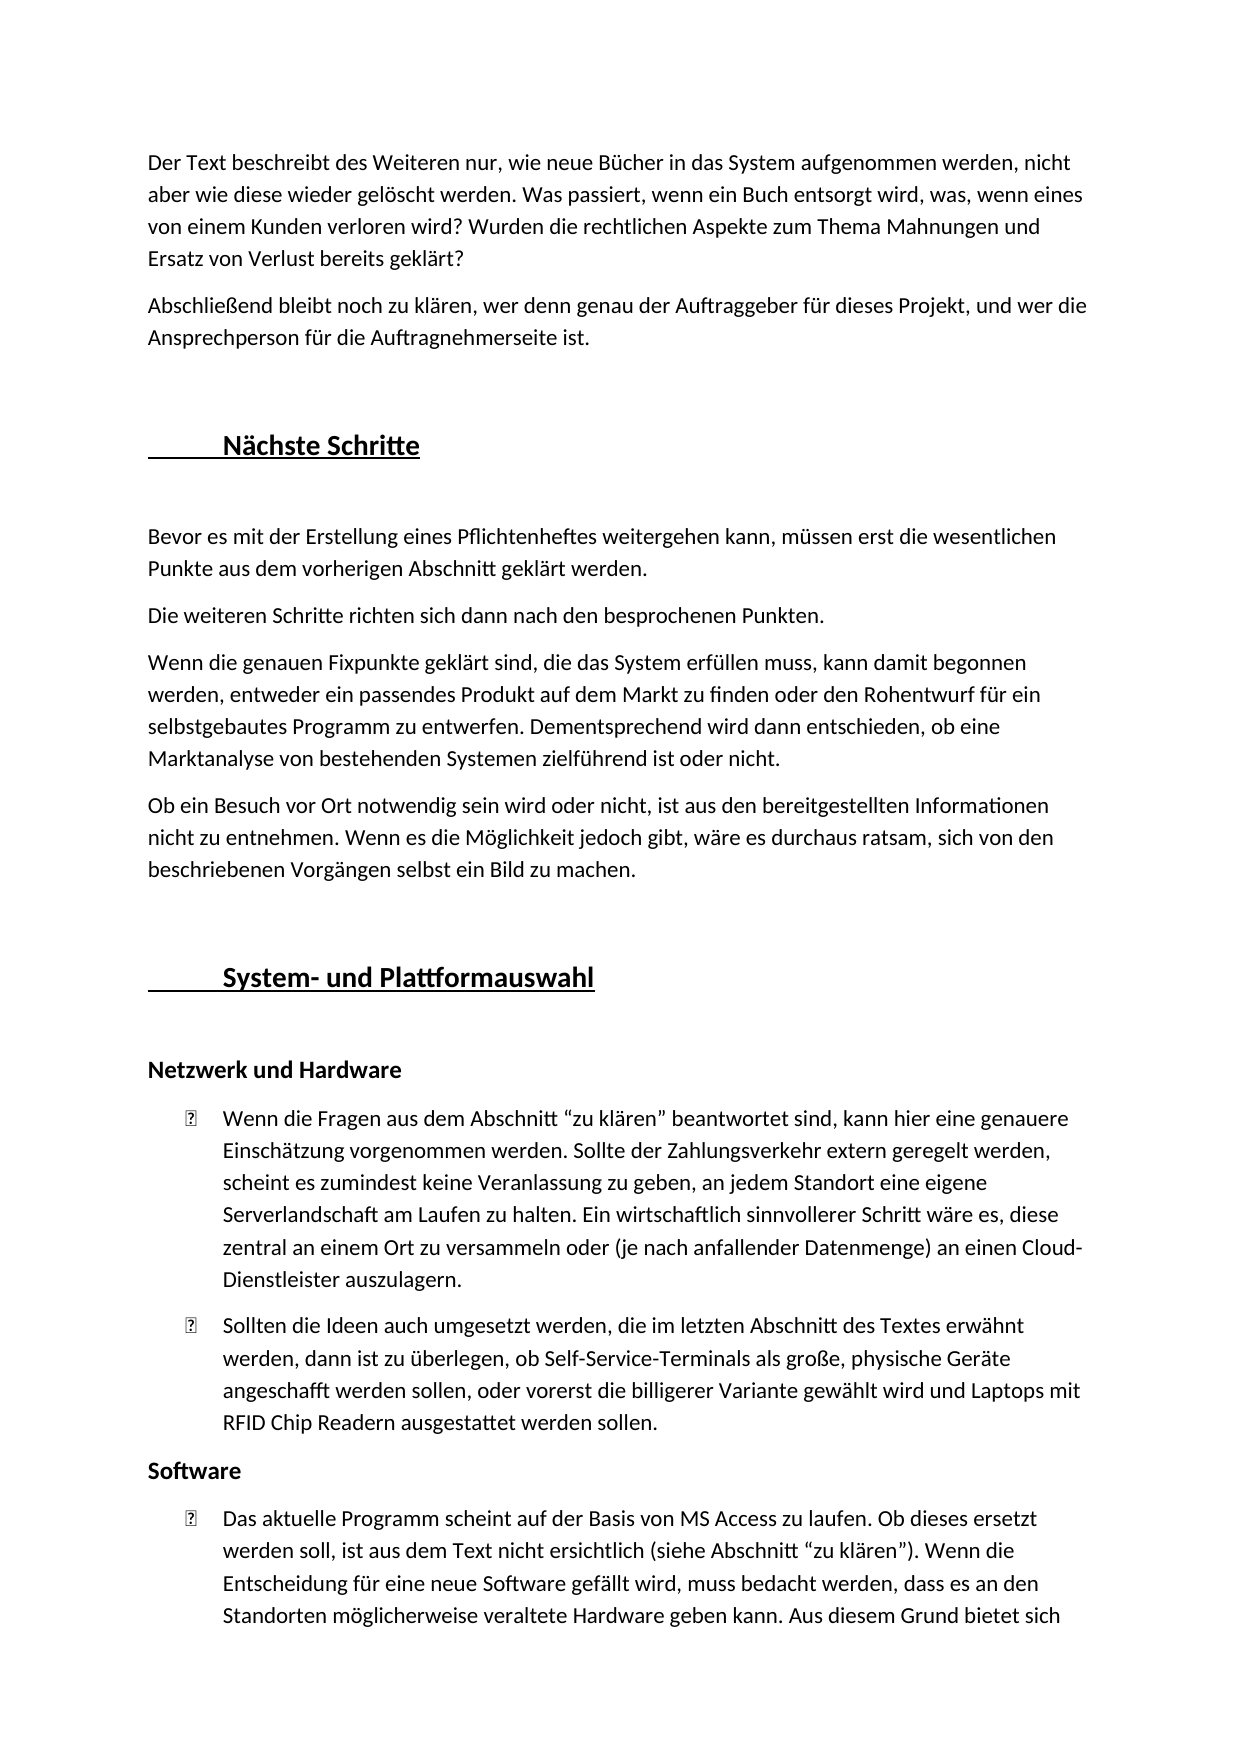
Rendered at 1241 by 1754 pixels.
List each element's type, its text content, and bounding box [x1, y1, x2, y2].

text Wenn die genauen Fixpunkte geklärt sind, die das System erfüllen muss, kann damit begonnen werden, entweder ein passendes Produkt auf dem Markt zu finden oder den Rohentwurf für ein selbstgebautes Programm zu entwerfen. Dementsprechend wird dann entschieden, ob eine Marktanalyse von bestehenden Systemen zielführend ist oder nicht. [148, 648, 1093, 772]
list Das aktuelle Programm scheint auf der Basis von MS Access zu laufen. Ob dieses ersetzt werden soll, ist aus dem Text nicht ersichtlich (siehe Abschnitt “zu klären”). Wenn die Entscheidung für eine neue Software gefällt wird, muss bedacht werden, dass es an den Standorten möglicherweise veraltete Hardware geben kann. Aus diesem Grund bietet sich [185, 1504, 1093, 1629]
list Wenn die Fragen aus dem Abschnitt “zu klären” beantwortet sind, kann hier eine genauere Einschätzung vorgenommen werden. Sollte der Zahlungsverkehr extern geregelt werden, scheint es zumindest keine Veranlassung zu geben, an jedem Standort eine eigene Serverlandschaft am Laufen zu halten. Ein wirtschaftlich sinnvollerer Schritt wäre es, diese zentral an einem Ort zu versammeln oder (je nach anfallender Datenmenge) an einen Cloud-Dienstleister auszulagern. [185, 1104, 1093, 1293]
text Abschließend bleibt noch zu klären, wer denn genau der Auftraggeber für dieses Projekt, und wer die Ansprechperson für die Auftragnehmerseite ist. [148, 291, 1093, 351]
subtitle Nächste Schritte [148, 427, 1093, 463]
text Bevor es mit der Erstellung eines Pflichtenheftes weitergehen kann, müssen erst die wesentlichen Punkte aus dem vorherigen Abschnitt geklärt werden. [148, 522, 1093, 582]
text Die weiteren Schritte richten sich dann nach den besprochenen Punkten. [148, 601, 1093, 629]
text Der Text beschreibt des Weiteren nur, wie neue Bücher in das System aufgenommen werden, nicht aber wie diese wieder gelöscht werden. Was passiert, wenn ein Buch entsorgt wird, was, wenn eines von einem Kunden verloren wird? Wurden die rechtlichen Aspekte zum Thema Mahnungen und Ersatz von Verlust bereits geklärt? [148, 148, 1093, 272]
list Sollten die Ideen auch umgesetzt werden, die im letzten Abschnitt des Textes erwähnt werden, dann ist zu überlegen, ob Self-Service-Terminals als große, physische Geräte angeschafft werden sollen, oder vorerst die billigerer Variante gewählt wird und Laptops mit RFID Chip Readern ausgestattet werden sollen. [185, 1312, 1093, 1436]
text Netzwerk und Hardware [148, 1054, 1093, 1085]
text Software [148, 1455, 1093, 1485]
subtitle System- und Plattformauswahl [148, 959, 1093, 995]
text Ob ein Besuch vor Ort notwendig sein wird oder nicht, ist aus den bereitgestellten Informationen nicht zu entnehmen. Wenn es die Möglichkeit jedoch gibt, wäre es durchaus ratsam, sich von den beschriebenen Vorgängen selbst ein Bild zu machen. [148, 791, 1093, 883]
